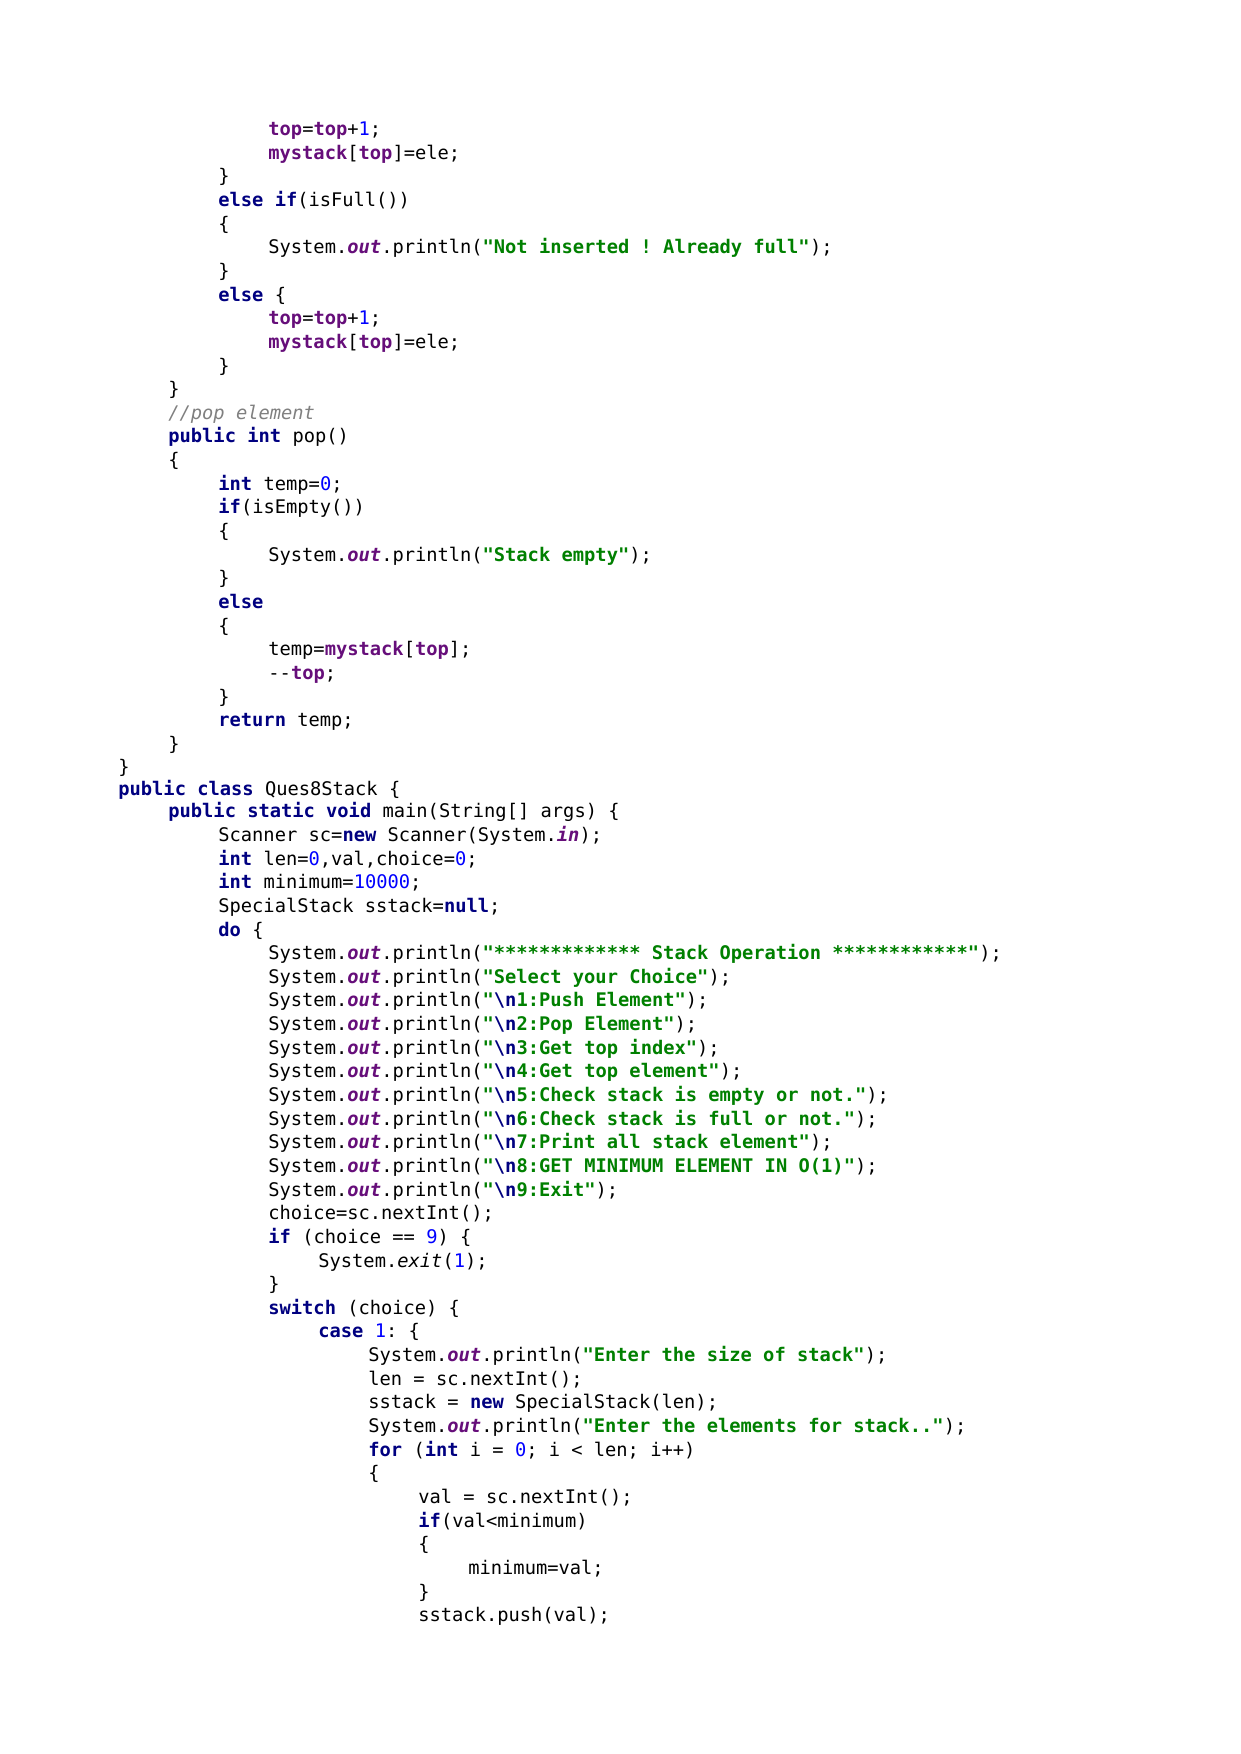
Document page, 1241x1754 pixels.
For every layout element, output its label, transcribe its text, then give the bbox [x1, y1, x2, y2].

text } [118, 567, 1122, 591]
text for (int i = 0; i < len; i++) [118, 1439, 1122, 1462]
text Scanner sc=new Scanner(System.in); [118, 824, 1122, 848]
text else { [118, 284, 1122, 307]
text mystack[top]=ele; [118, 331, 1122, 354]
text public int pop() [118, 426, 1122, 449]
text case 1: { [118, 1321, 1122, 1344]
text public class Ques8Stack { [118, 778, 1122, 800]
text int temp=0; [118, 473, 1122, 496]
text //pop element [118, 402, 1122, 426]
text minimum=val; [118, 1557, 1122, 1581]
text else [118, 591, 1122, 615]
text top=top+1; [118, 307, 1122, 331]
text int len=0,val,choice=0; [118, 848, 1122, 871]
text { [118, 520, 1122, 544]
text sstack.push(val); [118, 1604, 1122, 1628]
text return temp; [118, 709, 1122, 733]
text sstack = new SpecialStack(len); [118, 1391, 1122, 1415]
text System.exit(1); [118, 1249, 1122, 1273]
text SpecialStack sstack=null; [118, 895, 1122, 918]
text public static void main(String[] args) { [118, 800, 1122, 824]
text choice=sc.nextInt(); [118, 1202, 1122, 1226]
text } [118, 260, 1122, 284]
text } [118, 757, 1122, 778]
text { [118, 449, 1122, 473]
text { [118, 213, 1122, 236]
text System.out.println("Enter the size of stack"); [118, 1344, 1122, 1368]
text { [118, 615, 1122, 638]
text if(isEmpty()) [118, 496, 1122, 520]
text System.out.println("\n1:Push Element"); [118, 989, 1122, 1013]
text System.out.println("************* Stack Operation ************"); [118, 942, 1122, 966]
text System.out.println("\n2:Pop Element"); [118, 1013, 1122, 1037]
text mystack[top]=ele; [118, 142, 1122, 165]
text System.out.println("\n4:Get top element"); [118, 1060, 1122, 1084]
text switch (choice) { [118, 1297, 1122, 1321]
text temp=mystack[top]; [118, 638, 1122, 662]
text } [118, 733, 1122, 757]
text len = sc.nextInt(); [118, 1368, 1122, 1391]
text if(val<minimum) [118, 1510, 1122, 1533]
text System.out.println("Not inserted ! Already full"); [118, 236, 1122, 260]
text } [118, 1273, 1122, 1297]
text System.out.println("Stack empty"); [118, 544, 1122, 567]
text } [118, 686, 1122, 709]
text } [118, 354, 1122, 378]
text System.out.println("\n5:Check stack is empty or not."); [118, 1084, 1122, 1108]
text System.out.println("Select your Choice"); [118, 966, 1122, 989]
text top=top+1; [118, 118, 1122, 142]
text { [118, 1462, 1122, 1486]
text } [118, 1581, 1122, 1604]
text if (choice == 9) { [118, 1226, 1122, 1249]
text System.out.println("\n9:Exit"); [118, 1179, 1122, 1202]
text System.out.println("\n7:Print all stack element"); [118, 1131, 1122, 1155]
text System.out.println("\n6:Check stack is full or not."); [118, 1108, 1122, 1131]
text } [118, 378, 1122, 402]
text do { [118, 918, 1122, 942]
text System.out.println("\n8:GET MINIMUM ELEMENT IN O(1)"); [118, 1155, 1122, 1179]
text else if(isFull()) [118, 189, 1122, 213]
text } [118, 165, 1122, 189]
text System.out.println("Enter the elements for stack.."); [118, 1415, 1122, 1439]
text val = sc.nextInt(); [118, 1486, 1122, 1510]
text System.out.println("\n3:Get top index"); [118, 1037, 1122, 1060]
text int minimum=10000; [118, 871, 1122, 895]
text --top; [118, 662, 1122, 686]
text { [118, 1533, 1122, 1557]
